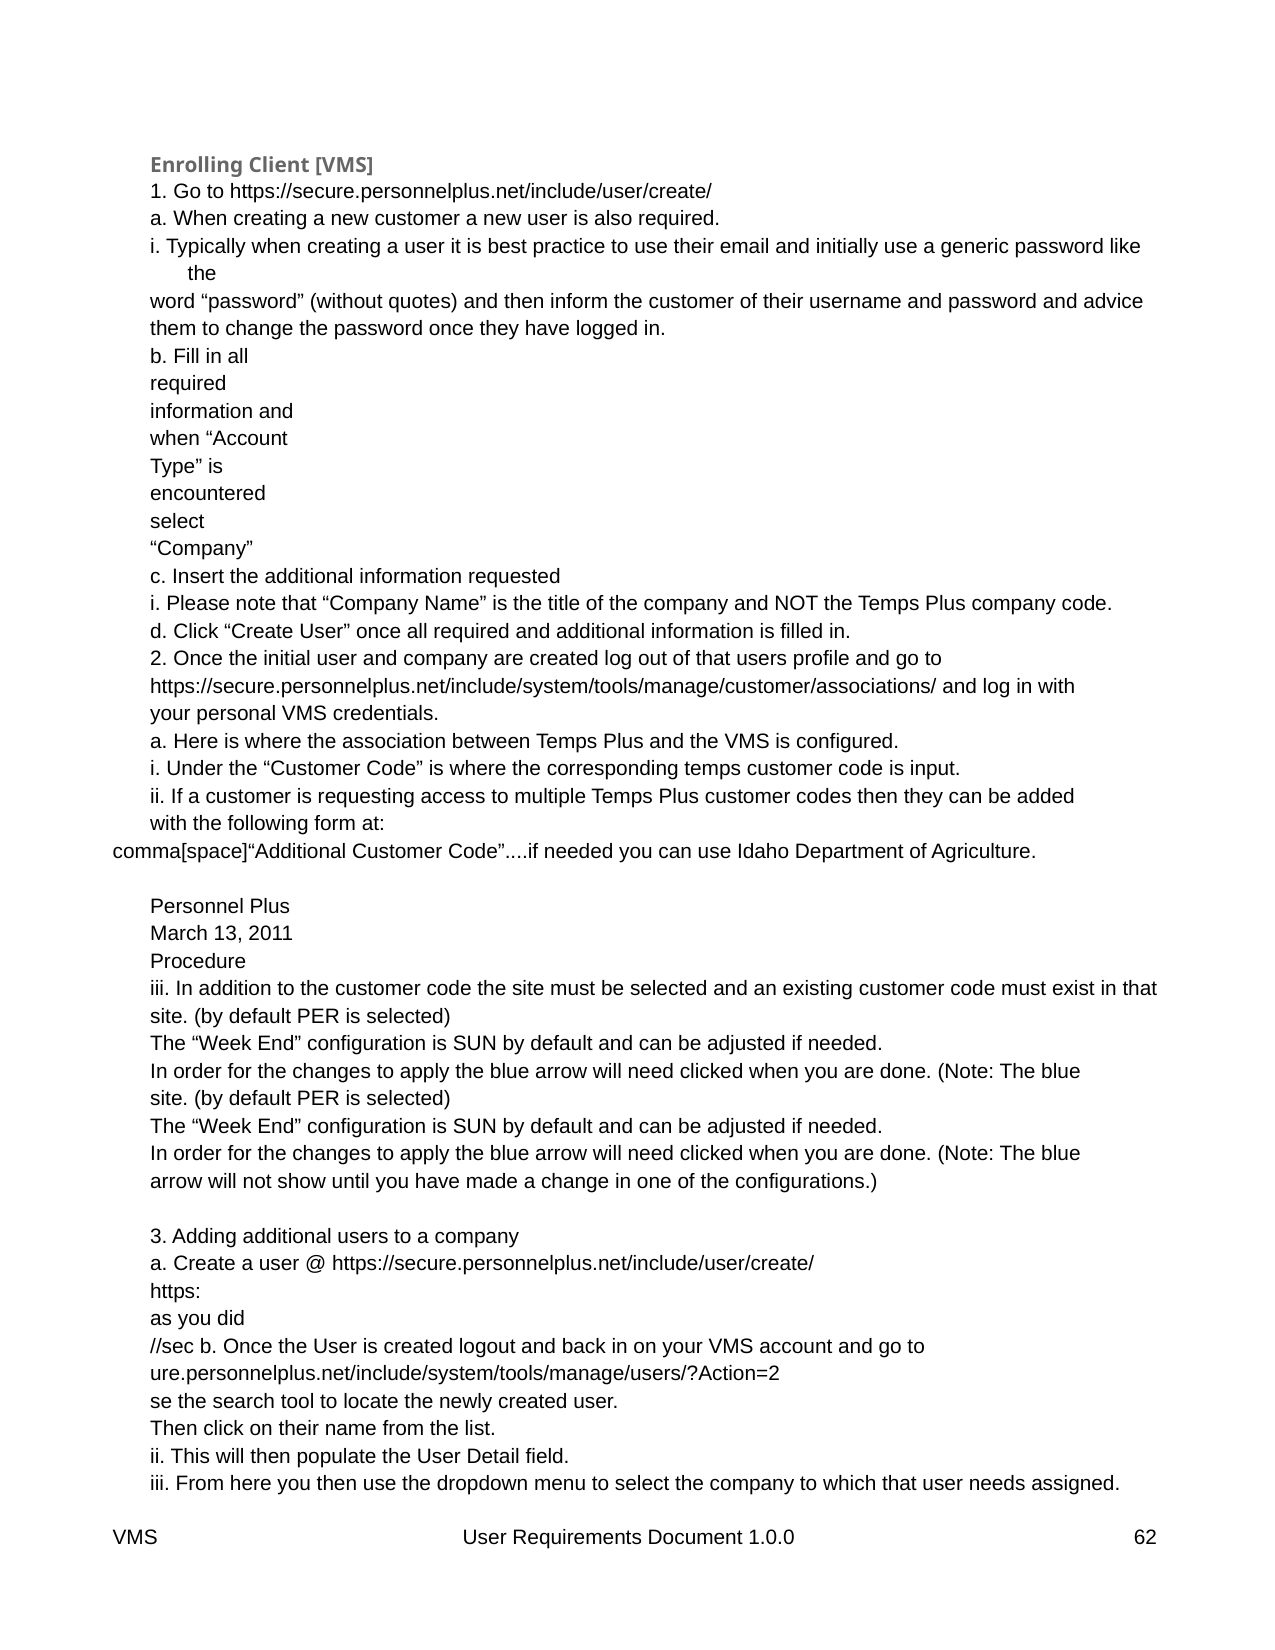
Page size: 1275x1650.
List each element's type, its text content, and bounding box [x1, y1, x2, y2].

text 3. Adding additional users to a company [150, 1223, 1162, 1247]
text c. Insert the additional information requested [150, 563, 1162, 587]
text https: [150, 1278, 1162, 1302]
text i. Please note that “Company Name” is the title of the company and NOT the Temps Plus company code. [150, 591, 1162, 615]
text //sec b. Once the User is created logout and back in on your VMS account and go to [150, 1333, 1162, 1357]
text 2. Once the initial user and company are created log out of that users profile and go to [150, 646, 1162, 670]
text b. Fill in all [150, 343, 1162, 367]
text encountered [150, 481, 1162, 505]
text required [150, 371, 1162, 395]
text i. Under the “Customer Code” is where the corresponding temps customer code is input. [150, 756, 1162, 780]
text ure.personnelplus.net/include/system/tools/manage/users/?Action=2 [150, 1361, 1162, 1385]
text information and [150, 398, 1162, 422]
text The “Week End” configuration is SUN by default and can be adjusted if needed. [150, 1031, 1162, 1055]
text Personnel Plus [150, 893, 1162, 917]
text a. Create a user @ https://secure.personnelplus.net/include/user/create/ [150, 1251, 1162, 1275]
text In order for the changes to apply the blue arrow will need clicked when you are done. (Note: The blue [150, 1058, 1162, 1082]
text Type” is [150, 453, 1162, 477]
text as you did [150, 1306, 1162, 1330]
text them to change the password once they have logged in. [150, 316, 1162, 340]
text your personal VMS credentials. [150, 701, 1162, 725]
text with the following form at: [150, 811, 1162, 835]
text “Company” [150, 536, 1162, 560]
text a. When creating a new customer a new user is also required. [150, 206, 1162, 230]
text arrow will not show until you have made a change in one of the configurations.) [150, 1168, 1162, 1192]
text 1. Go to https://secure.personnelplus.net/include/user/create/ [150, 178, 1162, 202]
text Procedure [150, 948, 1162, 972]
text d. Click “Create User” once all required and additional information is filled in. [150, 618, 1162, 642]
text Then click on their name from the list. [150, 1416, 1162, 1440]
text iii. From here you then use the dropdown menu to select the company to which that user needs assigned. [150, 1471, 1162, 1495]
text ii. This will then populate the User Detail field. [150, 1443, 1162, 1467]
text ii. If a customer is requesting access to multiple Temps Plus customer codes then they can be added [150, 783, 1162, 807]
text when “Account [150, 426, 1162, 450]
text i. Typically when creating a user it is best practice to use their email and initially use a generic password like the [150, 233, 1162, 285]
subtitle Enrolling Client [VMS] [150, 150, 1162, 178]
text select [150, 508, 1162, 532]
text https://secure.personnelplus.net/include/system/tools/manage/customer/associations/ and log in with [150, 673, 1162, 697]
text In order for the changes to apply the blue arrow will need clicked when you are done. (Note: The blue [150, 1141, 1162, 1165]
text March 13, 2011 [150, 921, 1162, 945]
text a. Here is where the association between Temps Plus and the VMS is configured. [150, 728, 1162, 752]
text word “password” (without quotes) and then inform the customer of their username and password and advice [150, 288, 1162, 312]
text se the search tool to locate the newly created user. [150, 1388, 1162, 1412]
text site. (by default PER is selected) [150, 1003, 1162, 1027]
text site. (by default PER is selected) [150, 1086, 1162, 1110]
text The “Week End” configuration is SUN by default and can be adjusted if needed. [150, 1113, 1162, 1137]
text iii. In addition to the customer code the site must be selected and an existing customer code must exist in that [150, 976, 1162, 1000]
text comma[space]“Additional Customer Code”....if needed you can use Idaho Department of Agriculture. [112, 838, 1162, 862]
